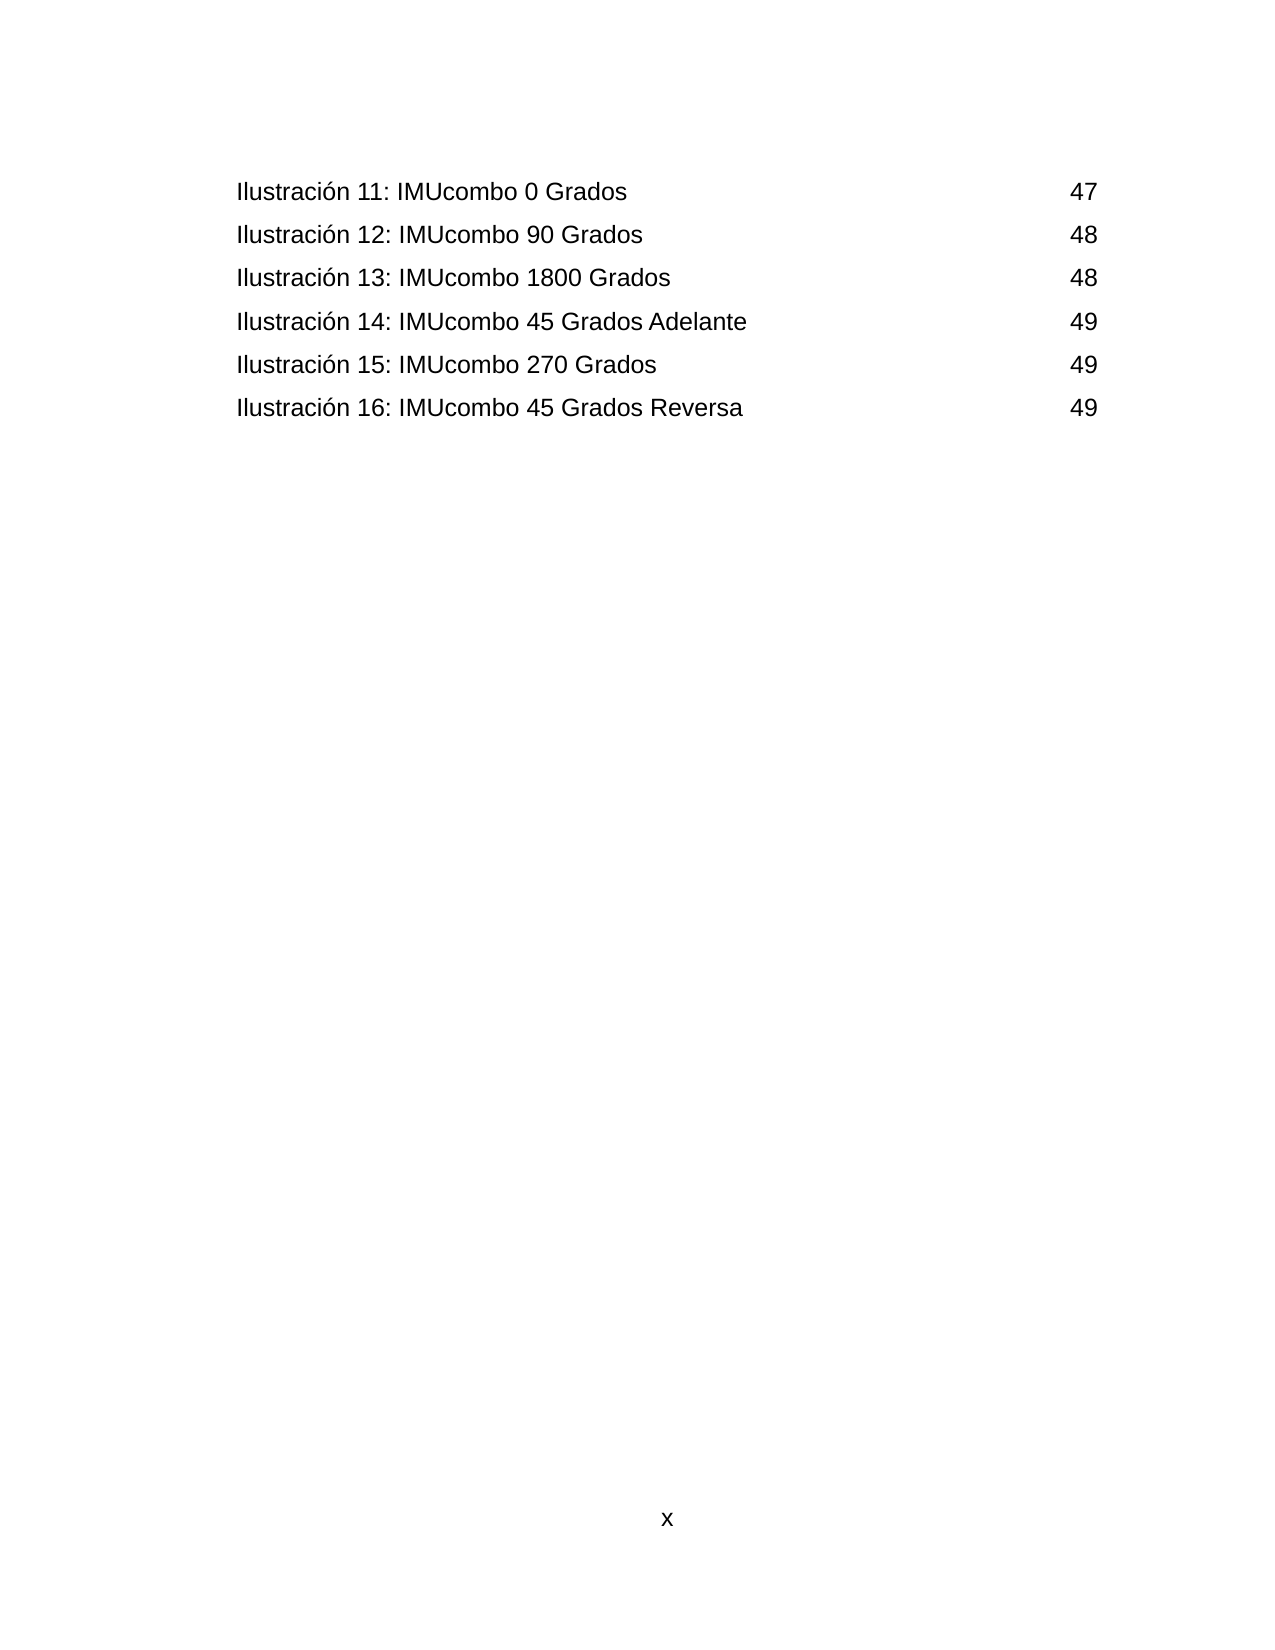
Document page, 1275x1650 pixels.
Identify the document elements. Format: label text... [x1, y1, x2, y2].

text Ilustración 14: IMUcombo 45 Grados Adelante 49 [236, 307, 1098, 335]
text Ilustración 15: IMUcombo 270 Grados 49 [236, 350, 1098, 378]
text Ilustración 11: IMUcombo 0 Grados 47 [236, 177, 1098, 206]
text Ilustración 16: IMUcombo 45 Grados Reversa 49 [236, 393, 1098, 422]
text Ilustración 13: IMUcombo 1800 Grados 48 [236, 263, 1098, 292]
text Ilustración 12: IMUcombo 90 Grados 48 [236, 220, 1098, 249]
